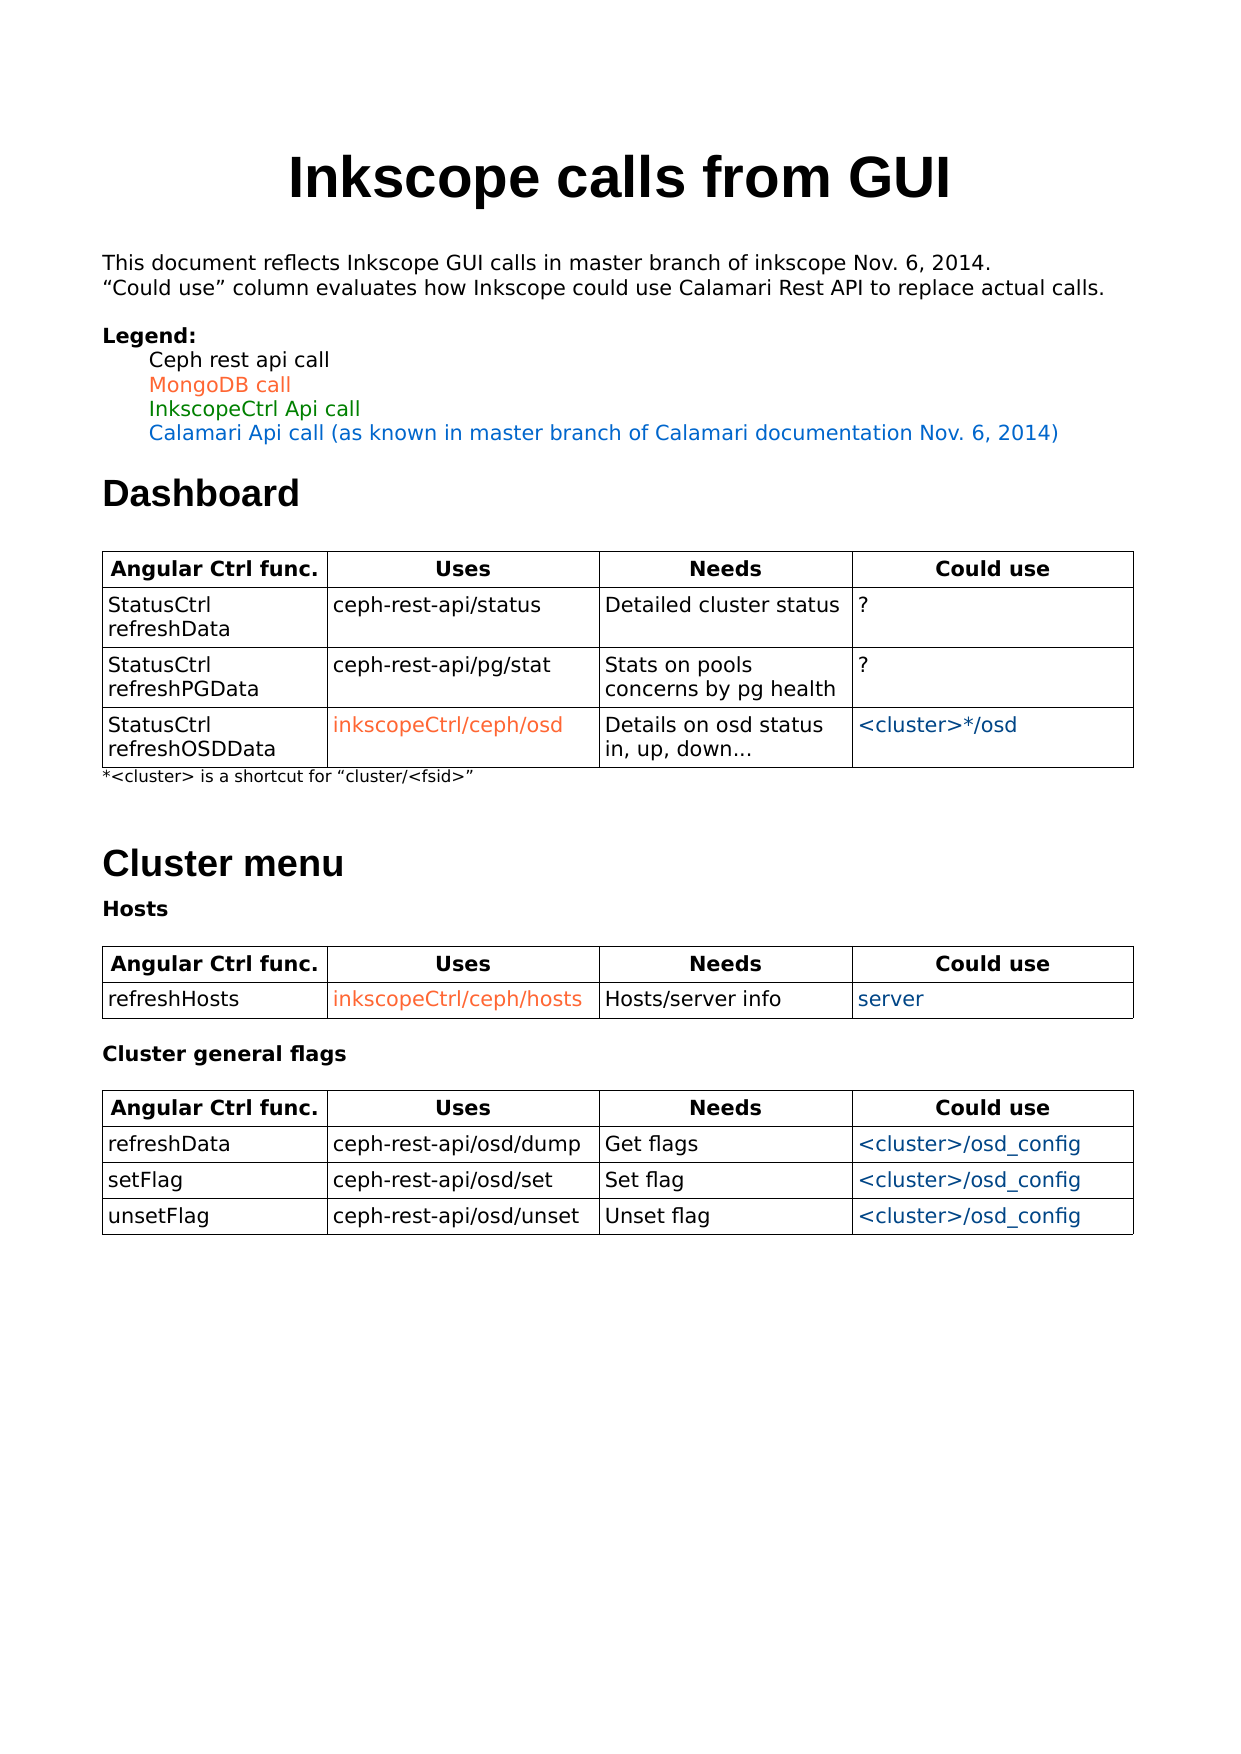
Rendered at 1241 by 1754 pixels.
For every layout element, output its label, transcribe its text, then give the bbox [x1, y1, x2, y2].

text Legend: [102, 324, 1138, 348]
table_cell <cluster>*/osd [853, 708, 1133, 767]
table_cell refreshHosts [103, 983, 327, 1017]
table_header Could use [853, 947, 1133, 982]
table_header Needs [600, 1091, 852, 1126]
table_cell ceph-rest-api/osd/dump [328, 1127, 599, 1162]
table_header Uses [328, 552, 599, 587]
table_header Angular Ctrl func. [103, 1091, 327, 1126]
table_header Needs [600, 947, 852, 982]
table_cell <cluster>/osd_config [853, 1199, 1133, 1234]
text This document reflects Inkscope GUI calls in master branch of inkscope Nov. 6, 2014. [102, 251, 1138, 276]
table_cell StatusCtrl refreshOSDData [103, 708, 327, 767]
table_cell Details on osd status in, up, down... [600, 708, 852, 767]
table_cell ceph-rest-api/osd/set [328, 1163, 599, 1198]
table_cell ? [853, 648, 1133, 707]
table_cell <cluster>/osd_config [853, 1163, 1133, 1198]
table_cell refreshData [103, 1127, 327, 1162]
text InkscopeCtrl Api call [149, 397, 1138, 421]
table_cell ceph-rest-api/pg/stat [328, 648, 599, 707]
table_cell server [853, 983, 1133, 1017]
text Ceph rest api call [149, 348, 1138, 373]
subtitle Dashboard [102, 471, 1138, 514]
table_cell ceph-rest-api/osd/unset [328, 1199, 599, 1234]
table_cell StatusCtrl refreshPGData [103, 648, 327, 707]
table_cell Get flags [600, 1127, 852, 1162]
table_cell setFlag [103, 1163, 327, 1198]
table_cell Set flag [600, 1163, 852, 1198]
text Calamari Api call (as known in master branch of Calamari documentation Nov. 6, 2014) [149, 421, 1138, 446]
text Cluster general flags [102, 1042, 1138, 1066]
table_cell inkscopeCtrl/ceph/hosts [328, 983, 599, 1017]
table_cell Unset flag [600, 1199, 852, 1234]
table_cell ceph-rest-api/status [328, 588, 599, 647]
table_header Could use [853, 1091, 1133, 1126]
table_header Angular Ctrl func. [103, 947, 327, 982]
table_cell ? [853, 588, 1133, 647]
table_header Angular Ctrl func. [103, 552, 327, 587]
table_cell unsetFlag [103, 1199, 327, 1234]
table_header Uses [328, 947, 599, 982]
text “Could use” column evaluates how Inkscope could use Calamari Rest API to replace actual calls. [102, 276, 1138, 300]
text *<cluster> is a shortcut for “cluster/<fsid>” [102, 768, 1082, 787]
title Inkscope calls from GUI [102, 143, 1138, 210]
table_cell Detailed cluster status [600, 588, 852, 647]
table_cell StatusCtrl refreshData [103, 588, 327, 647]
subtitle Cluster menu [102, 841, 1138, 885]
table_cell <cluster>/osd_config [853, 1127, 1133, 1162]
text Hosts [102, 897, 1138, 922]
text MongoDB call [149, 373, 1138, 397]
table_header Needs [600, 552, 852, 587]
table_header Uses [328, 1091, 599, 1126]
table_cell Stats on pools concerns by pg health [600, 648, 852, 707]
table_cell inkscopeCtrl/ceph/osd [328, 708, 599, 767]
table_cell Hosts/server info [600, 983, 852, 1017]
table_header Could use [853, 552, 1133, 587]
